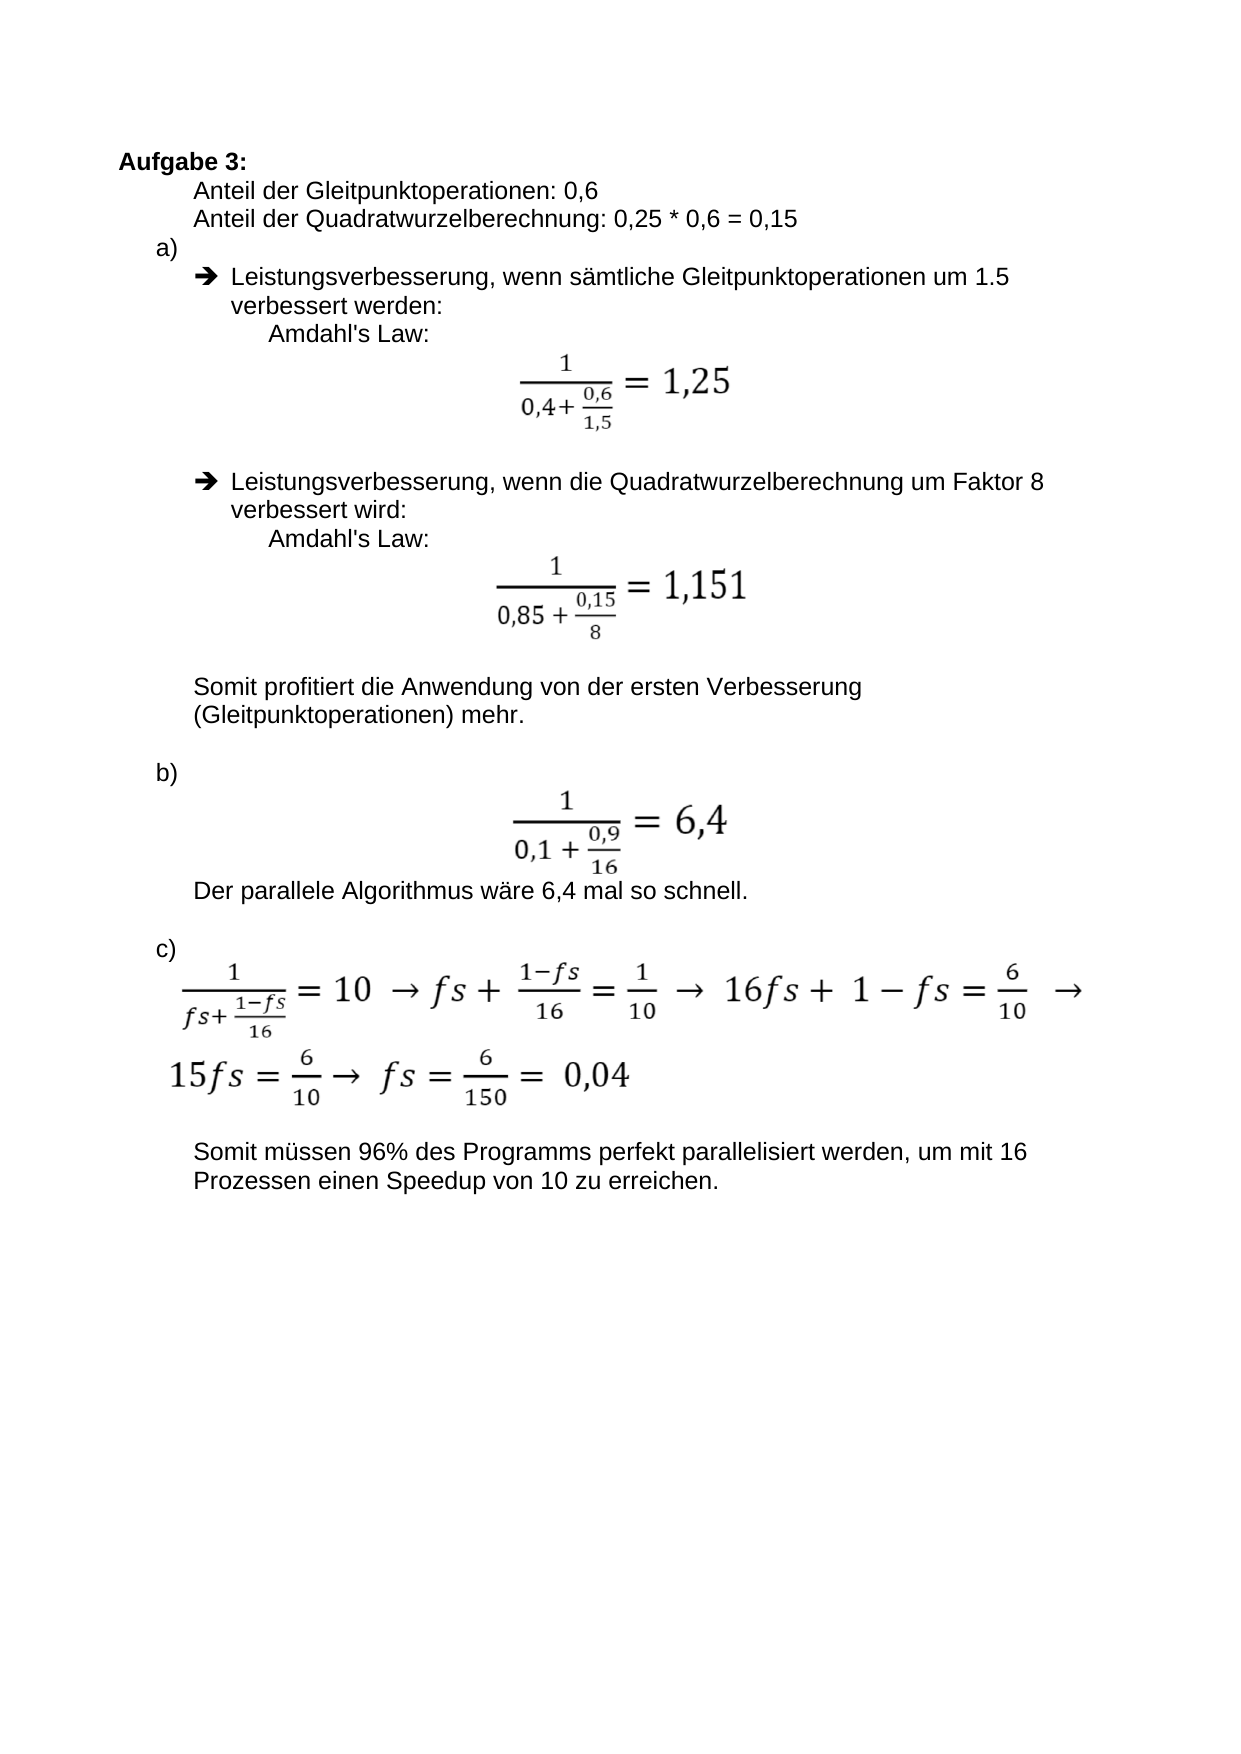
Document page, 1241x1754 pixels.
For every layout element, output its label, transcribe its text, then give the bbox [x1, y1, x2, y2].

picture [488, 552, 752, 643]
list Anteil der Quadratwurzelberechnung: 0,25 * 0,6 = 0,15 [156, 204, 1122, 233]
picture [505, 348, 735, 438]
list Leistungsverbesserung, wenn die Quadratwurzelberechnung um Faktor 8 verbessert wird: [193, 467, 1122, 524]
list Amdahl's Law: [231, 319, 1122, 348]
picture [155, 962, 1085, 1109]
list Somit müssen 96% des Programms perfekt parallelisiert werden, um mit 16 Prozessen einen Speedup von 10 zu erreichen. [156, 1137, 1122, 1194]
list Leistungsverbesserung, wenn sämtliche Gleitpunktoperationen um 1.5 verbessert werden: [193, 262, 1122, 319]
list Amdahl's Law: [231, 524, 1122, 553]
picture [510, 786, 731, 877]
text Aufgabe 3: [118, 147, 1122, 176]
list Der parallele Algorithmus wäre 6,4 mal so schnell. [156, 786, 1122, 905]
list Somit profitiert die Anwendung von der ersten Verbesserung (Gleitpunktoperationen) mehr. [156, 671, 1122, 729]
list Anteil der Gleitpunktoperationen: 0,6 [156, 176, 1122, 204]
